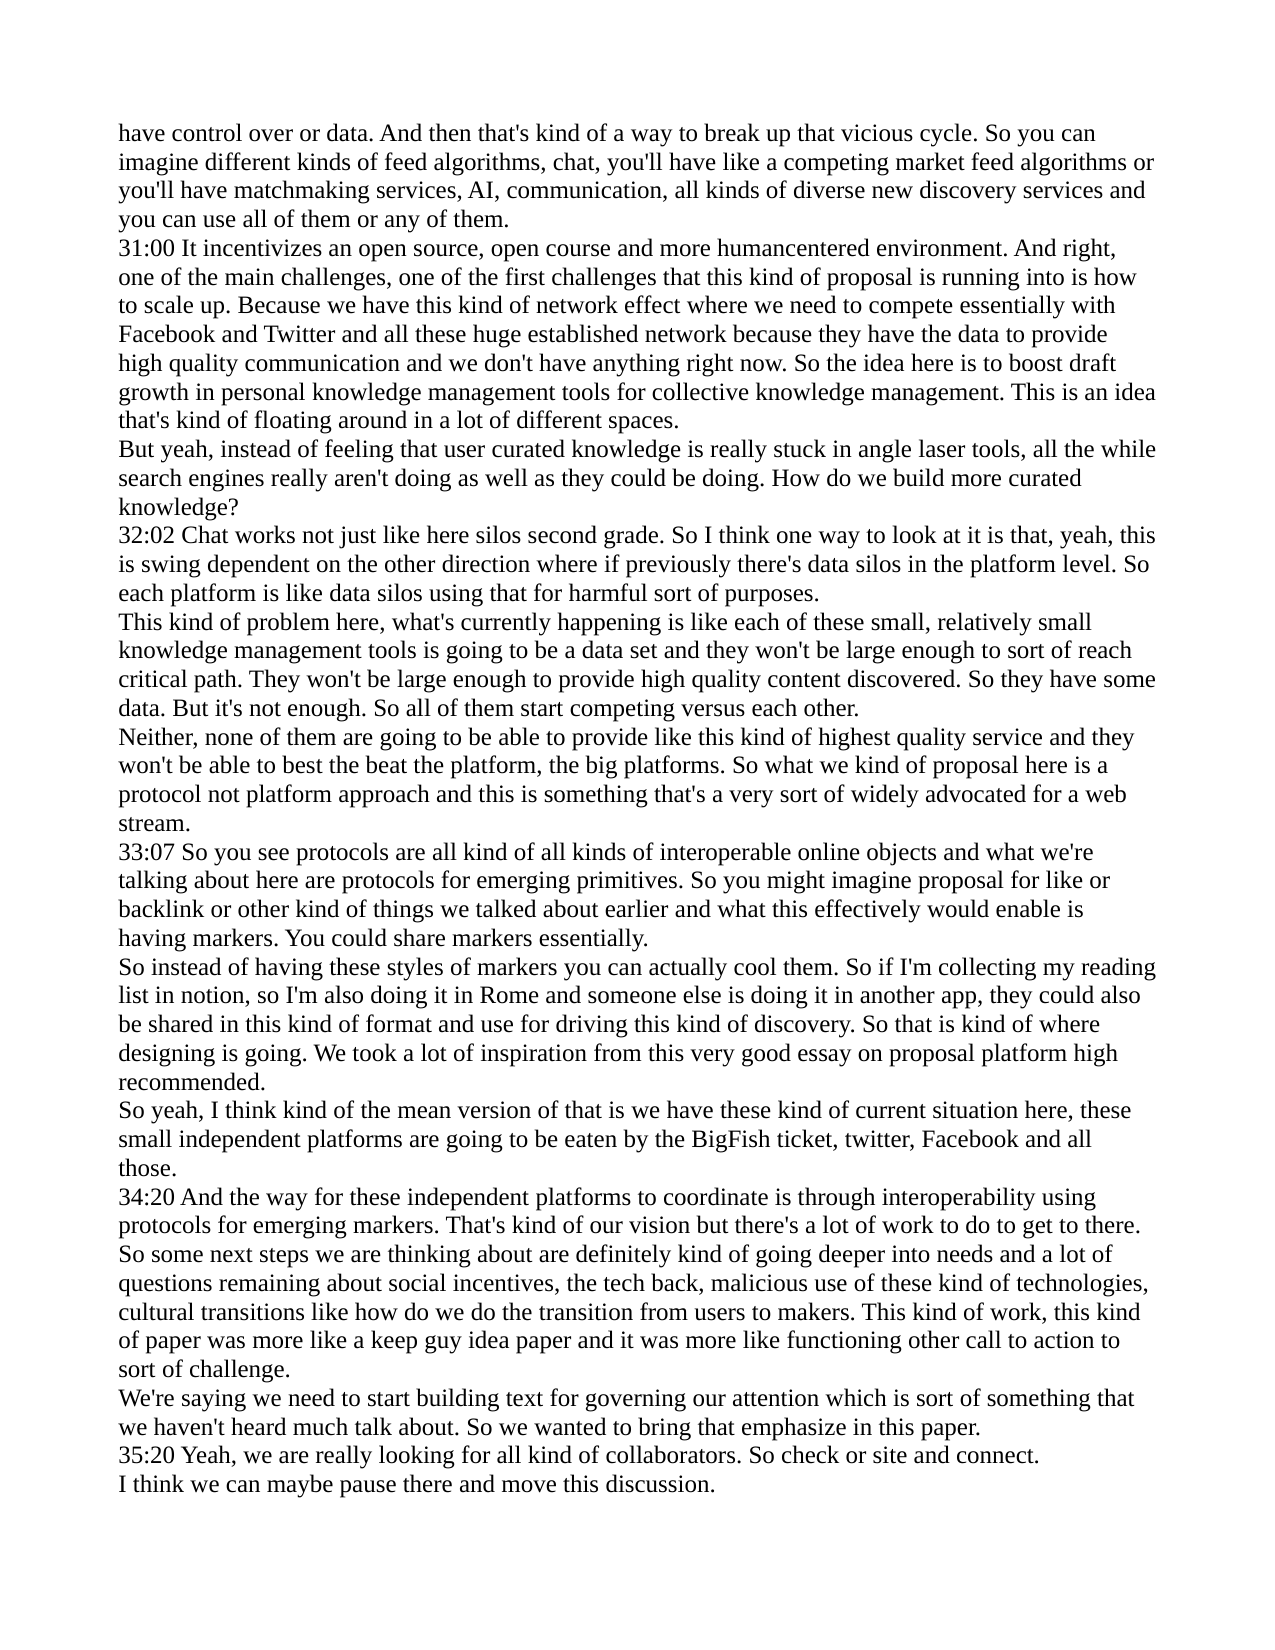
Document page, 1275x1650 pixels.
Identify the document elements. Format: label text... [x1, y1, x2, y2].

text 32:02 Chat works not just like here silos second grade. So I think one way to look at it is that, yeah, this is swing dependent on the other direction where if previously there's data silos in the platform level. So each platform is like data silos using that for harmful sort of purposes. [118, 521, 1157, 607]
text So instead of having these styles of markers you can actually cool them. So if I'm collecting my reading list in notion, so I'm also doing it in Rome and someone else is doing it in another app, they could also be shared in this kind of format and use for driving this kind of discovery. So that is kind of where designing is going. We took a lot of inspiration from this very good essay on proposal platform high recommended. [118, 952, 1157, 1096]
text I think we can maybe pause there and move this discussion. [118, 1469, 1157, 1498]
text 34:20 And the way for these independent platforms to coordinate is through interoperability using protocols for emerging markers. That's kind of our vision but there's a lot of work to do to get to there. So some next steps we are thinking about are definitely kind of going deeper into needs and a lot of questions remaining about social incentives, the tech back, malicious use of these kind of technologies, cultural transitions like how do we do the transition from users to makers. This kind of work, this kind of paper was more like a keep guy idea paper and it was more like functioning other call to action to sort of challenge. [118, 1182, 1157, 1383]
text Neither, none of them are going to be able to provide like this kind of highest quality service and they won't be able to best the beat the platform, the big platforms. So what we kind of proposal here is a protocol not platform approach and this is something that's a very sort of widely advocated for a web stream. [118, 722, 1157, 837]
text 33:07 So you see protocols are all kind of all kinds of interoperable online objects and what we're talking about here are protocols for emerging primitives. So you might imagine proposal for like or backlink or other kind of things we talked about earlier and what this effectively would enable is having markers. You could share markers essentially. [118, 837, 1157, 952]
text 35:20 Yeah, we are really looking for all kind of collaborators. So check or site and connect. [118, 1441, 1157, 1469]
text have control over or data. And then that's kind of a way to break up that vicious cycle. So you can imagine different kinds of feed algorithms, chat, you'll have like a competing market feed algorithms or you'll have matchmaking services, AI, communication, all kinds of diverse new discovery services and you can use all of them or any of them. [118, 118, 1157, 233]
text But yeah, instead of feeling that user curated knowledge is really stuck in angle laser tools, all the while search engines really aren't doing as well as they could be doing. How do we build more curated knowledge? [118, 434, 1157, 521]
text This kind of problem here, what's currently happening is like each of these small, relatively small knowledge management tools is going to be a data set and they won't be large enough to sort of reach critical path. They won't be large enough to provide high quality content discovered. So they have some data. But it's not enough. So all of them start competing versus each other. [118, 607, 1157, 722]
text We're saying we need to start building text for governing our attention which is sort of something that we haven't heard much talk about. So we wanted to bring that emphasize in this paper. [118, 1383, 1157, 1441]
text 31:00 It incentivizes an open source, open course and more humancentered environment. And right, one of the main challenges, one of the first challenges that this kind of proposal is running into is how to scale up. Because we have this kind of network effect where we need to compete essentially with Facebook and Twitter and all these huge established network because they have the data to provide high quality communication and we don't have anything right now. So the idea here is to boost draft growth in personal knowledge management tools for collective knowledge management. This is an idea that's kind of floating around in a lot of different spaces. [118, 233, 1157, 434]
text So yeah, I think kind of the mean version of that is we have these kind of current situation here, these small independent platforms are going to be eaten by the BigFish ticket, twitter, Facebook and all those. [118, 1096, 1157, 1182]
